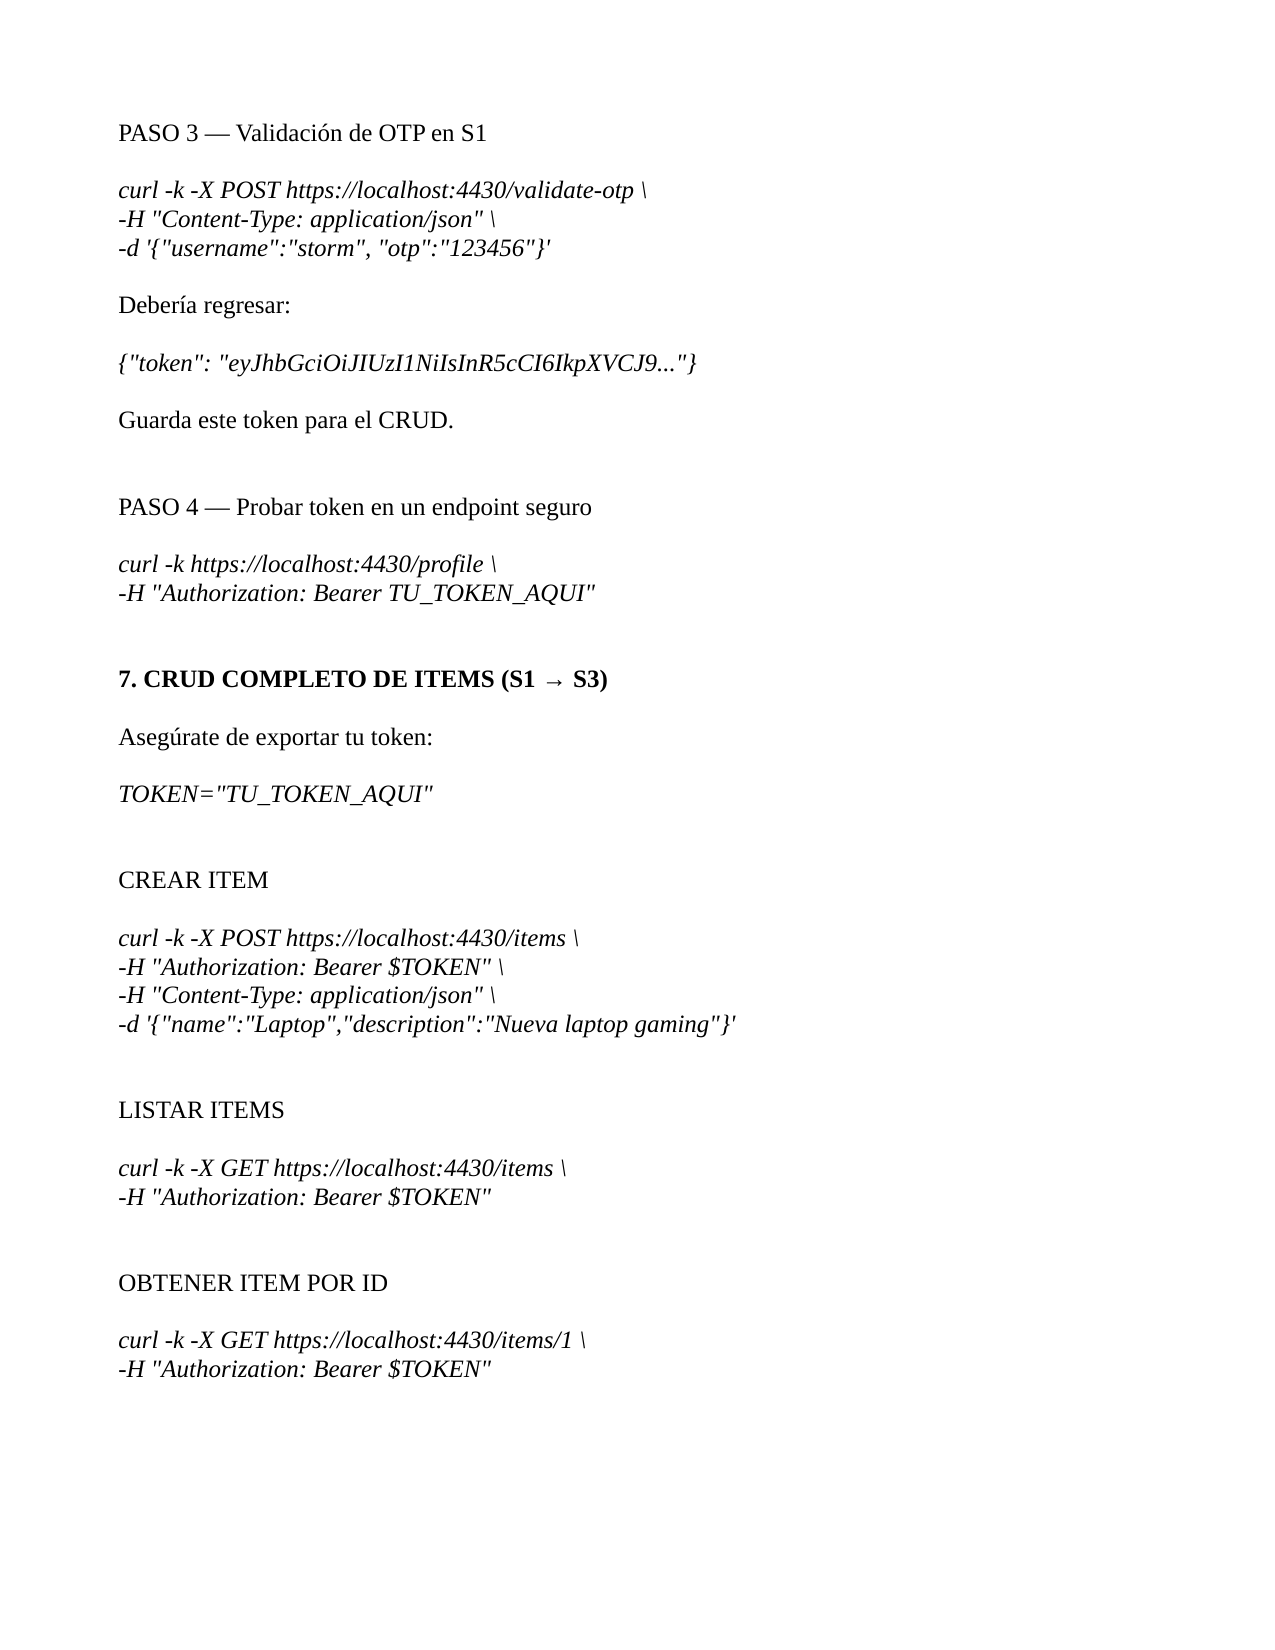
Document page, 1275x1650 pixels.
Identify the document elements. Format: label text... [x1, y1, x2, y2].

text -H "Authorization: Bearer $TOKEN" \ [118, 952, 1157, 981]
text curl -k -X GET https://localhost:4430/items \ [118, 1153, 1157, 1182]
text CREAR ITEM [118, 866, 1157, 894]
text TOKEN="TU_TOKEN_AQUI" [118, 779, 1157, 808]
text curl -k -X GET https://localhost:4430/items/1 \ [118, 1326, 1157, 1354]
text -H "Authorization: Bearer $TOKEN" [118, 1182, 1157, 1211]
text -d '{"name":"Laptop","description":"Nueva laptop gaming"}' [118, 1009, 1157, 1038]
text curl -k -X POST https://localhost:4430/validate-otp \ [118, 176, 1157, 204]
text PASO 4 — Probar token en un endpoint seguro [118, 492, 1157, 521]
text PASO 3 — Validación de OTP en S1 [118, 118, 1157, 147]
text -d '{"username":"storm", "otp":"123456"}' [118, 233, 1157, 262]
text -H "Authorization: Bearer $TOKEN" [118, 1354, 1157, 1383]
text -H "Content-Type: application/json" \ [118, 981, 1157, 1009]
text curl -k https://localhost:4430/profile \ [118, 549, 1157, 578]
text Asegúrate de exportar tu token: [118, 722, 1157, 751]
text -H "Content-Type: application/json" \ [118, 204, 1157, 233]
text Debería regresar: [118, 291, 1157, 319]
text -H "Authorization: Bearer TU_TOKEN_AQUI" [118, 578, 1157, 607]
text {"token": "eyJhbGciOiJIUzI1NiIsInR5cCI6IkpXVCJ9..."} [118, 348, 1157, 377]
text LISTAR ITEMS [118, 1096, 1157, 1124]
text 7. CRUD COMPLETO DE ITEMS (S1 → S3) [118, 664, 1157, 693]
text Guarda este token para el CRUD. [118, 406, 1157, 434]
text OBTENER ITEM POR ID [118, 1268, 1157, 1297]
text curl -k -X POST https://localhost:4430/items \ [118, 923, 1157, 952]
